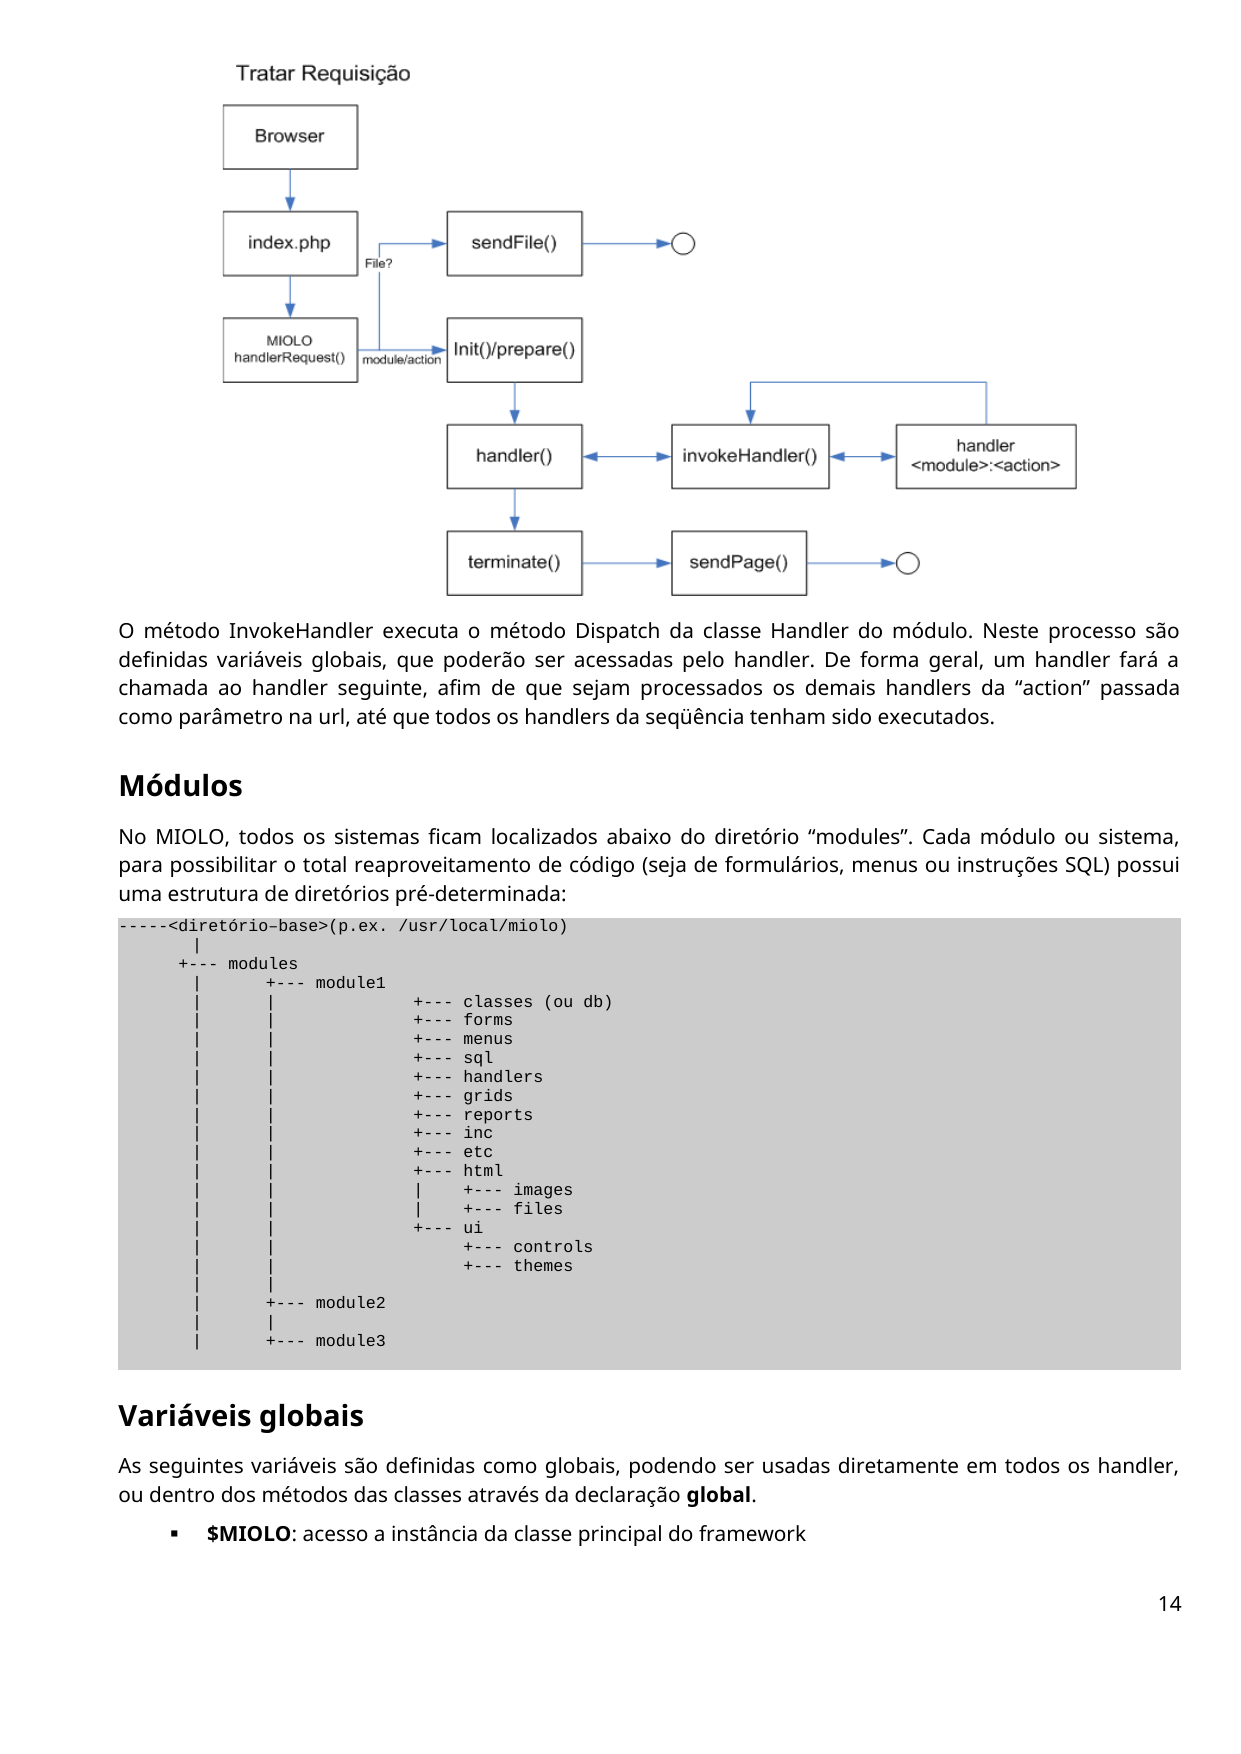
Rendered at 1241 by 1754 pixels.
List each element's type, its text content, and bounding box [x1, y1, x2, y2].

text | | +--- ui [118, 1219, 1181, 1238]
text | | +--- sql [118, 1050, 1181, 1068]
text | | +--- themes [118, 1257, 1181, 1276]
picture [222, 59, 1077, 596]
text | | [118, 1314, 1181, 1332]
text | +--- module2 [118, 1295, 1181, 1314]
text | | +--- inc [118, 1125, 1181, 1144]
text | | +--- forms [118, 1012, 1181, 1031]
subtitle Módulos [118, 766, 1181, 805]
text No MIOLO, todos os sistemas ficam localizados abaixo do diretório “modules”. Cada módulo ou sistema, para possibilitar o total reaproveitamento de código (seja de formulários, menus ou instruções SQL) possui uma estrutura de diretórios pré-determinada: [118, 822, 1181, 907]
text +--- modules [118, 955, 1181, 974]
text | | | +--- images [118, 1182, 1181, 1201]
text | | [118, 1276, 1181, 1295]
text | +--- module1 [118, 974, 1181, 993]
text | +--- module3 [118, 1332, 1181, 1351]
list $MIOLO: acesso a instância da classe principal do framework [169, 1519, 1181, 1547]
text | [118, 937, 1181, 955]
text | | +--- reports [118, 1106, 1181, 1125]
text | | | +--- files [118, 1201, 1181, 1219]
text | | +--- controls [118, 1238, 1181, 1257]
text | | +--- grids [118, 1087, 1181, 1106]
text O método InvokeHandler executa o método Dispatch da classe Handler do módulo. Neste processo são definidas variáveis globais, que poderão ser acessadas pelo handler. De forma geral, um handler fará a chamada ao handler seguinte, afim de que sejam processados os demais handlers da “action” passada como parâmetro na url, até que todos os handlers da seqüência tenham sido executados. [118, 616, 1181, 730]
subtitle Variáveis globais [118, 1395, 1181, 1435]
text | | +--- handlers [118, 1068, 1181, 1087]
text | | +--- classes (ou db) [118, 993, 1181, 1012]
text As seguintes variáveis são definidas como globais, podendo ser usadas diretamente em todos os handler, ou dentro dos métodos das classes através da declaração global. [118, 1452, 1181, 1508]
text | | +--- menus [118, 1031, 1181, 1050]
text | | +--- html [118, 1163, 1181, 1182]
text -----<diretório–base>(p.ex. /usr/local/miolo) [118, 918, 1181, 937]
text | | +--- etc [118, 1144, 1181, 1163]
